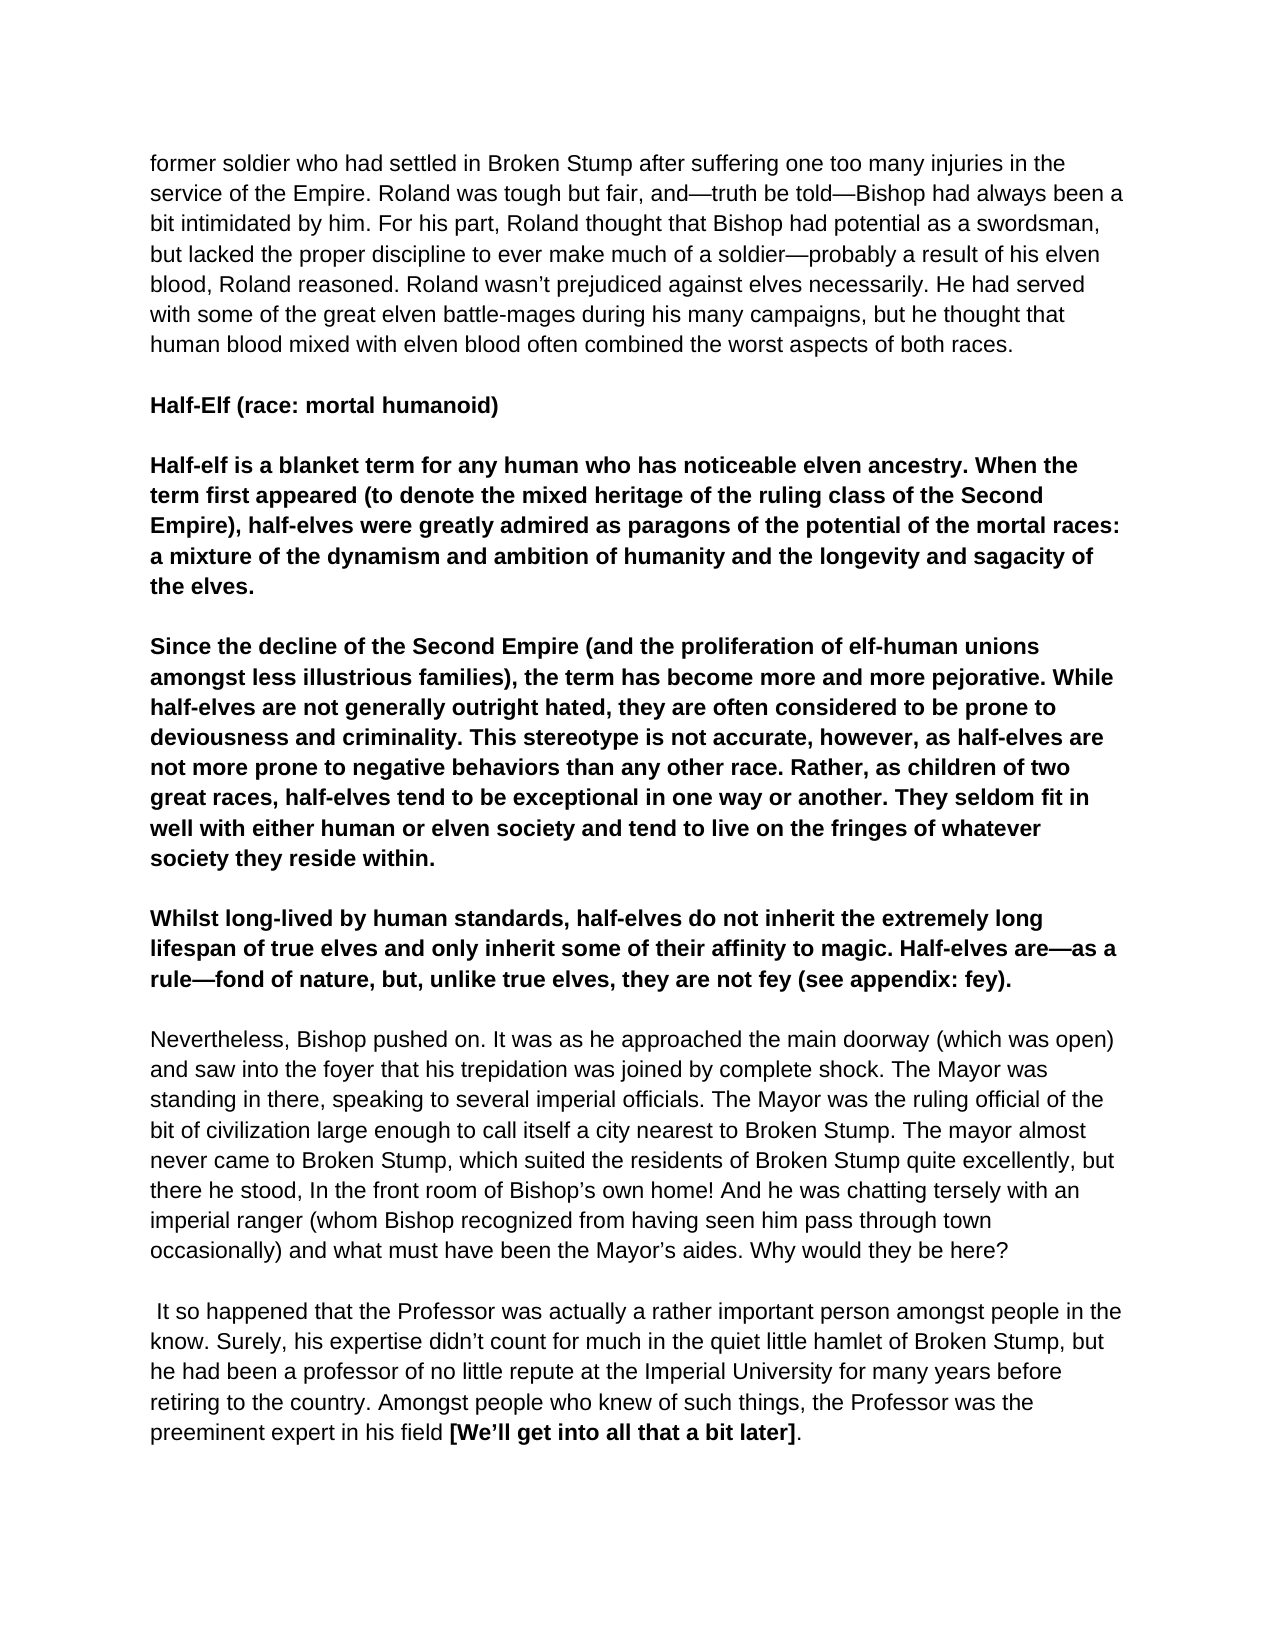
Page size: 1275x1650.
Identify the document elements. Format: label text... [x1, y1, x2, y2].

text Half-elf is a blanket term for any human who has noticeable elven ancestry. When the term first appeared (to denote the mixed heritage of the ruling class of the Second Empire), half-elves were greatly admired as paragons of the potential of the mortal races: a mixture of the dynamism and ambition of humanity and the longevity and sagacity of the elves. [150, 452, 1125, 599]
text Whilst long-lived by human standards, half-elves do not inherit the extremely long lifespan of true elves and only inherit some of their affinity to magic. Half-elves are—as a rule—fond of nature, but, unlike true elves, they are not fey (see appendix: fey). [150, 905, 1125, 992]
text former soldier who had settled in Broken Stump after suffering one too many injuries in the service of the Empire. Roland was tough but fair, and—truth be told—Bishop had always been a bit intimidated by him. For his part, Roland thought that Bishop had potential as a swordsman, but lacked the proper discipline to ever make much of a soldier—probably a result of his elven blood, Roland reasoned. Roland wasn’t prejudiced against elves necessarily. He had served with some of the great elven battle-mages during his many campaigns, but he thought that human blood mixed with elven blood often combined the worst aspects of both races. [150, 150, 1125, 358]
text It so happened that the Professor was actually a rather important person amongst people in the know. Surely, his expertise didn’t count for much in the quiet little hamlet of Broken Stump, but he had been a professor of no little repute at the Imperial University for many years before retiring to the country. Amongst people who knew of such things, the Professor was the preeminent expert in his field [We’ll get into all that a bit later]. [150, 1298, 1125, 1445]
text Nevertheless, Bishop pushed on. It was as he approached the main doorway (which was open) and saw into the foyer that his trepidation was joined by complete shock. The Mayor was standing in there, speaking to several imperial officials. The Mayor was the ruling official of the bit of civilization large enough to call itself a city nearest to Broken Stump. The mayor almost never came to Broken Stump, which suited the residents of Broken Stump quite excellently, but there he stood, In the front room of Bishop’s own home! And he was chatting tersely with an imperial ranger (whom Bishop recognized from having seen him pass through town occasionally) and what must have been the Mayor’s aides. Why would they be here? [150, 1026, 1125, 1264]
text Since the decline of the Second Empire (and the proliferation of elf-human unions amongst less illustrious families), the term has become more and more pejorative. While half-elves are not generally outright hated, they are often considered to be prone to deviousness and criminality. This stereotype is not accurate, however, as half-elves are not more prone to negative behaviors than any other race. Rather, as children of two great races, half-elves tend to be exceptional in one way or another. They seldom fit in well with either human or elven society and tend to live on the fringes of whatever society they reside within. [150, 633, 1125, 871]
text Half-Elf (race: mortal humanoid) [150, 392, 1125, 418]
